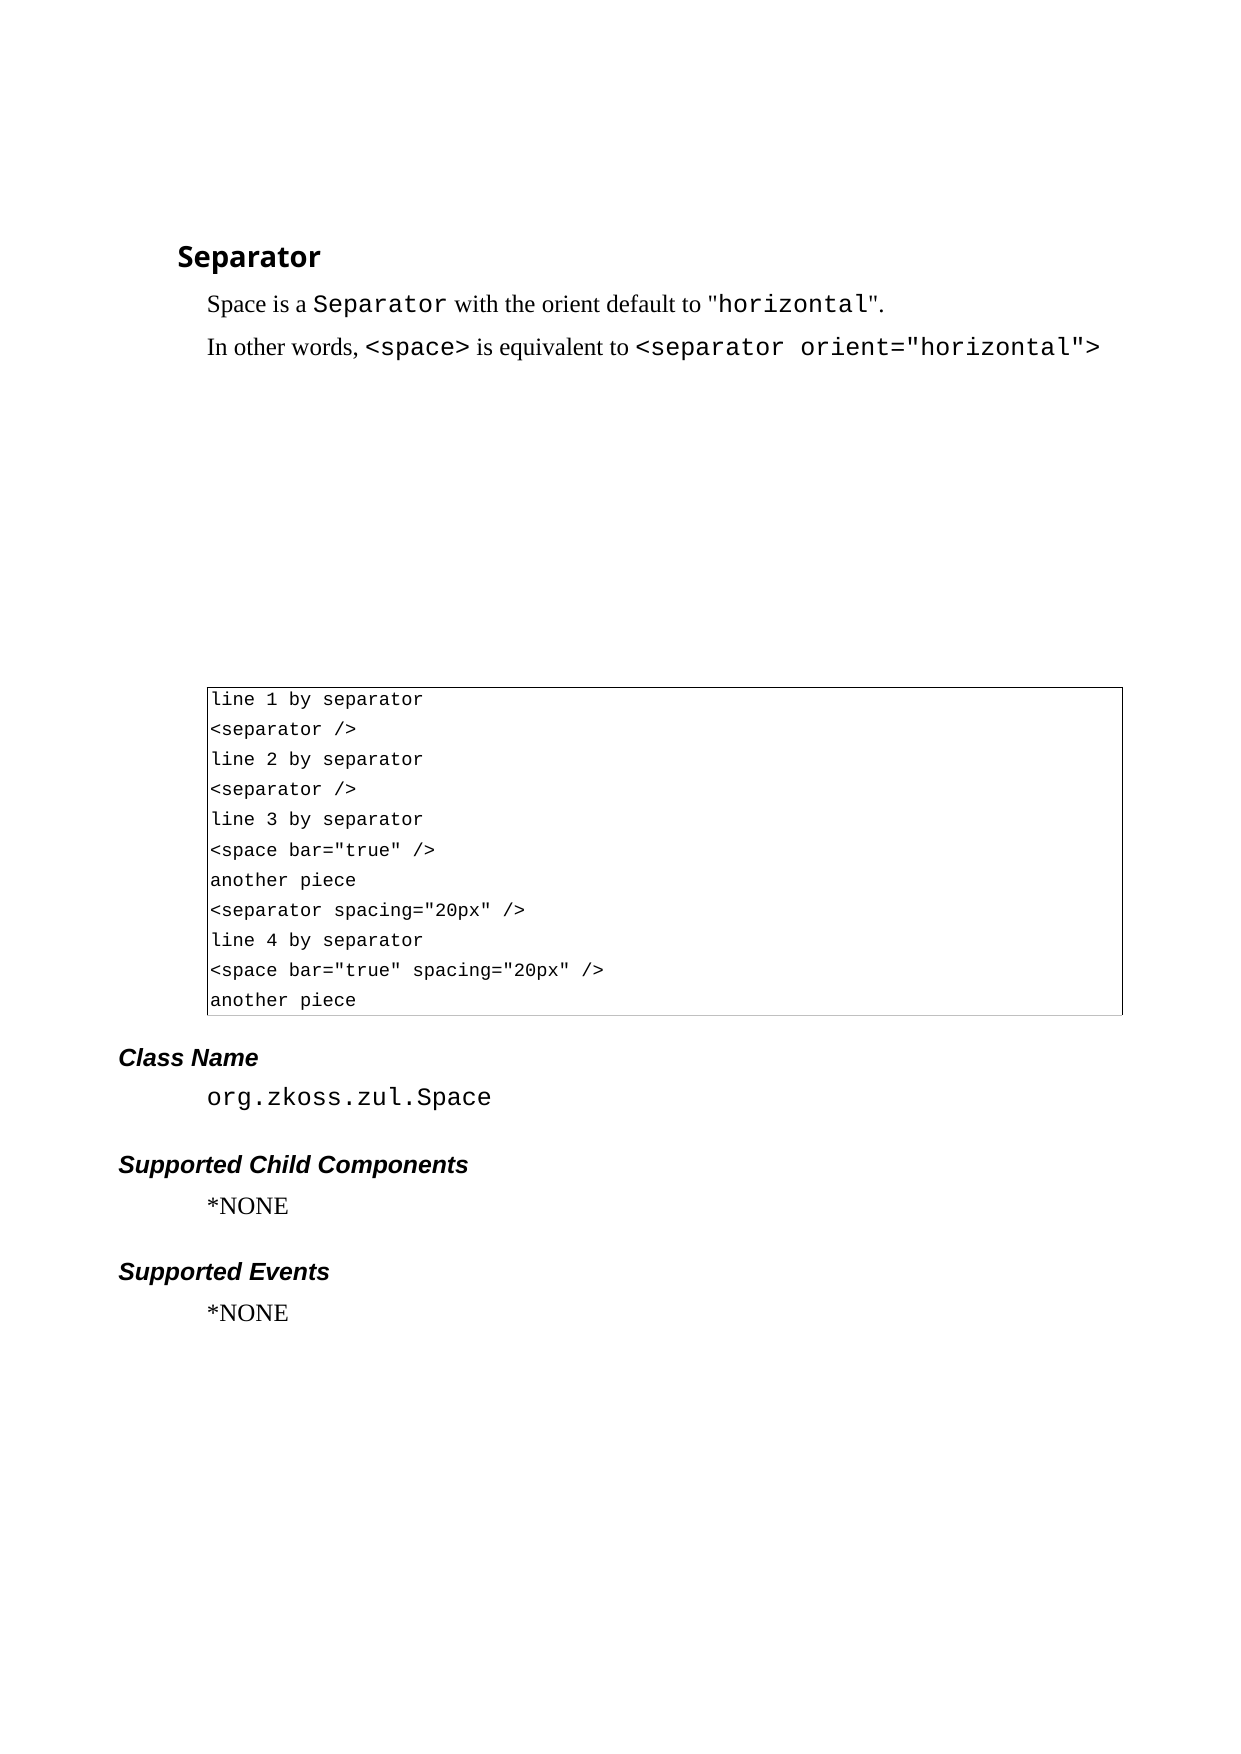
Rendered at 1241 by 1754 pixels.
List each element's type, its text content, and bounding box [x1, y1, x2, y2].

text <separator spacing="20px" /> [208, 897, 1122, 922]
text another piece [208, 867, 1122, 892]
text org.zkoss.zul.Space [207, 1084, 1122, 1112]
text <space bar="true" spacing="20px" /> [208, 958, 1122, 982]
text <separator /> [208, 777, 1122, 801]
subtitle Supported Child Components [118, 1150, 1122, 1178]
text line 3 by separator [208, 807, 1122, 831]
text <space bar="true" /> [208, 837, 1122, 862]
subtitle Supported Events [118, 1257, 1122, 1286]
subtitle Class Name [118, 1043, 1122, 1072]
text <separator /> [208, 717, 1122, 741]
text line 4 by separator [208, 928, 1122, 952]
text *NONE [207, 1298, 1122, 1327]
subtitle Separator [177, 237, 1122, 276]
text another piece [208, 988, 1122, 1015]
text Space is a Separator with the orient default to "horizontal". [207, 289, 1122, 320]
text line 1 by separator [208, 688, 1122, 711]
text line 2 by separator [208, 747, 1122, 771]
text In other words, <space> is equivalent to <separator orient="horizontal"> [207, 332, 1122, 363]
text *NONE [207, 1191, 1122, 1220]
